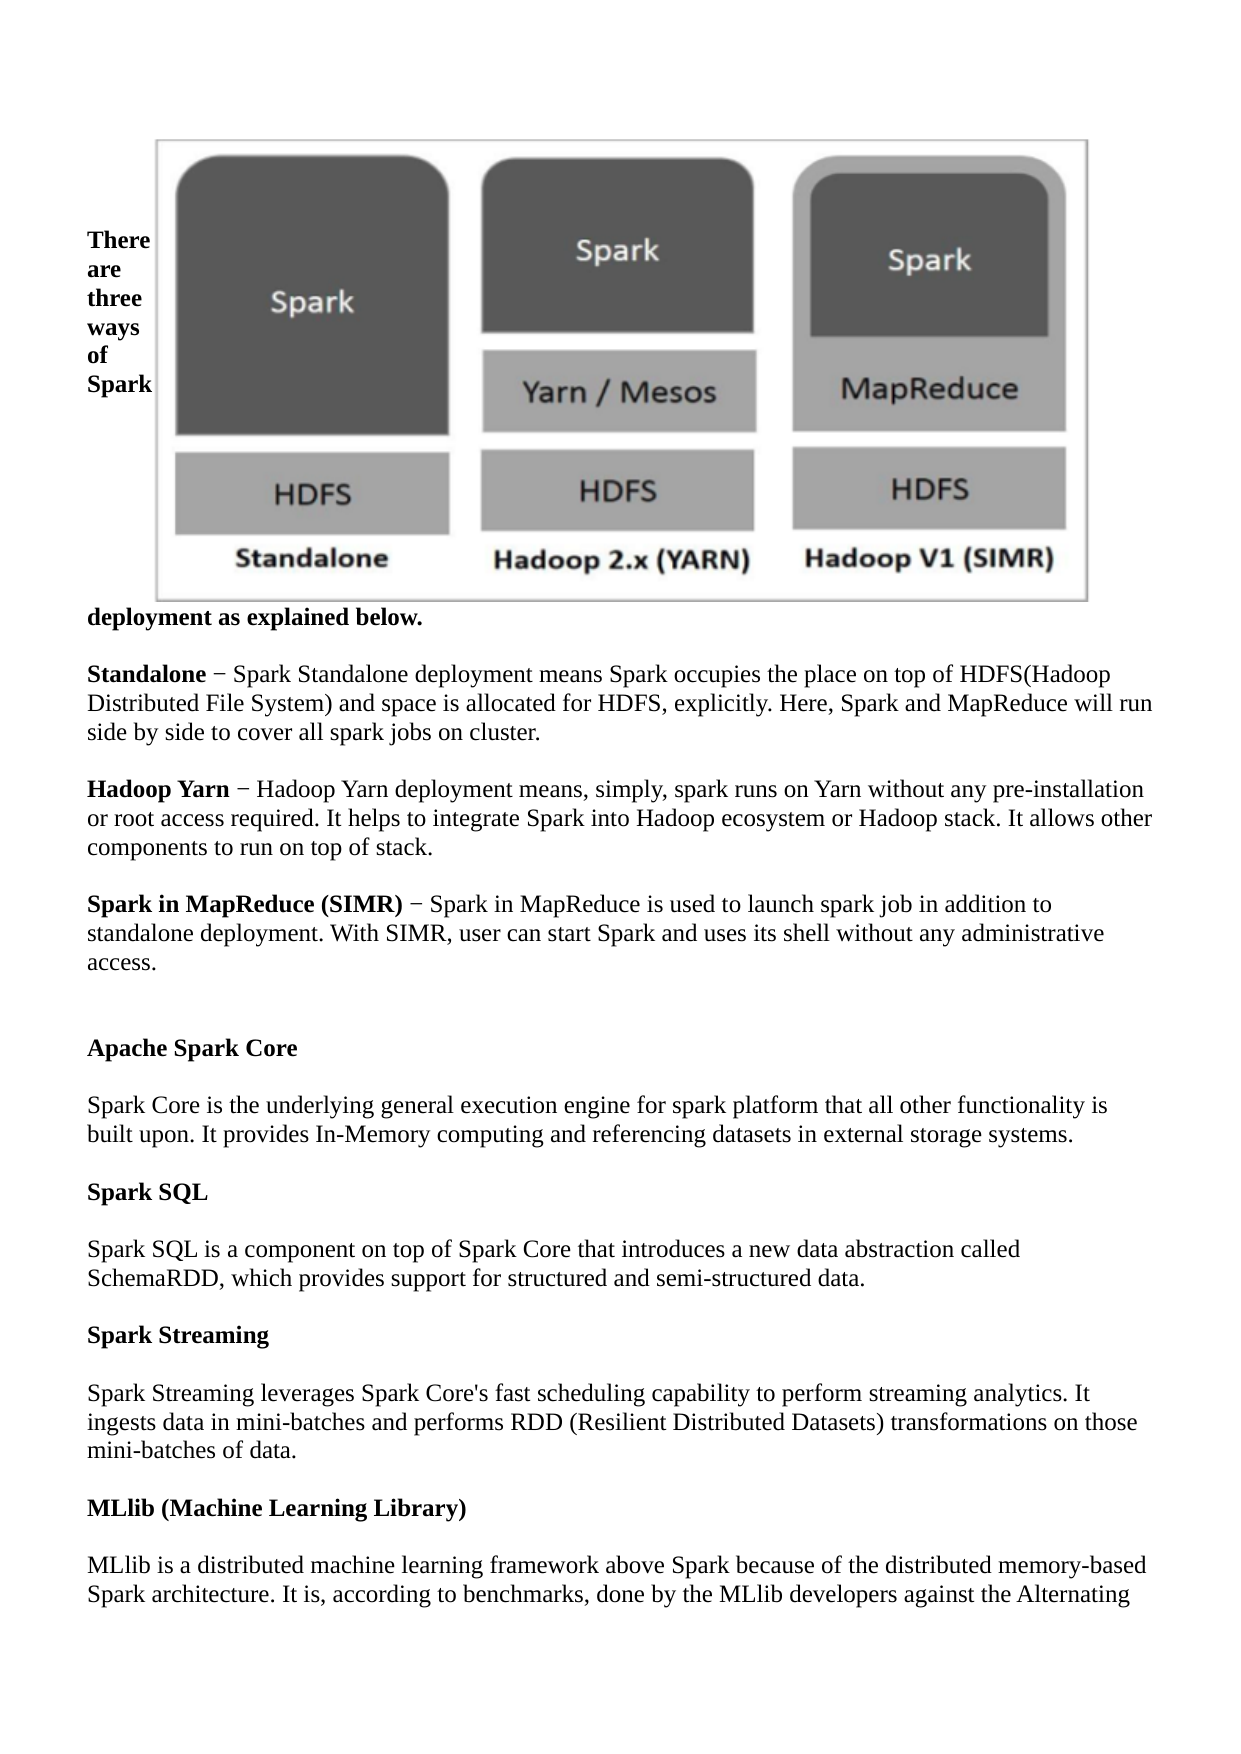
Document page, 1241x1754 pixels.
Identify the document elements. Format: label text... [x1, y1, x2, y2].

text Standalone − Spark Standalone deployment means Spark occupies the place on top of HDFS(Hadoop Distributed File System) and space is allocated for HDFS, explicitly. Here, Spark and MapReduce will run side by side to cover all spark jobs on cluster. [87, 659, 1155, 745]
text Spark Streaming [87, 1320, 1155, 1349]
text Spark in MapReduce (SIMR) − Spark in MapReduce is used to launch spark job in addition to standalone deployment. With SIMR, user can start Spark and uses its shell without any administrative access. [87, 889, 1155, 975]
text Spark Core is the underlying general execution engine for spark platform that all other functionality is built upon. It provides In-Memory computing and referencing datasets in external storage systems. [87, 1090, 1155, 1148]
text There are three ways of Spark deployment as explained below. [87, 225, 1155, 630]
text Spark SQL [87, 1177, 1155, 1205]
text Spark Streaming leverages Spark Core's fast scheduling capability to perform streaming analytics. It ingests data in mini-batches and performs RDD (Resilient Distributed Datasets) transformations on those mini-batches of data. [87, 1378, 1155, 1464]
text MLlib (Machine Learning Library) [87, 1493, 1155, 1522]
text Apache Spark Core [87, 1033, 1155, 1062]
text Spark SQL is a component on top of Spark Core that introduces a new data abstraction called SchemaRDD, which provides support for structured and semi-structured data. [87, 1234, 1155, 1292]
picture [152, 139, 1090, 602]
text Hadoop Yarn − Hadoop Yarn deployment means, simply, spark runs on Yarn without any pre-installation or root access required. It helps to integrate Spark into Hadoop ecosystem or Hadoop stack. It allows other components to run on top of stack. [87, 774, 1155, 860]
text MLlib is a distributed machine learning framework above Spark because of the distributed memory-based Spark architecture. It is, according to benchmarks, done by the MLlib developers against the Alternating [87, 1550, 1155, 1608]
